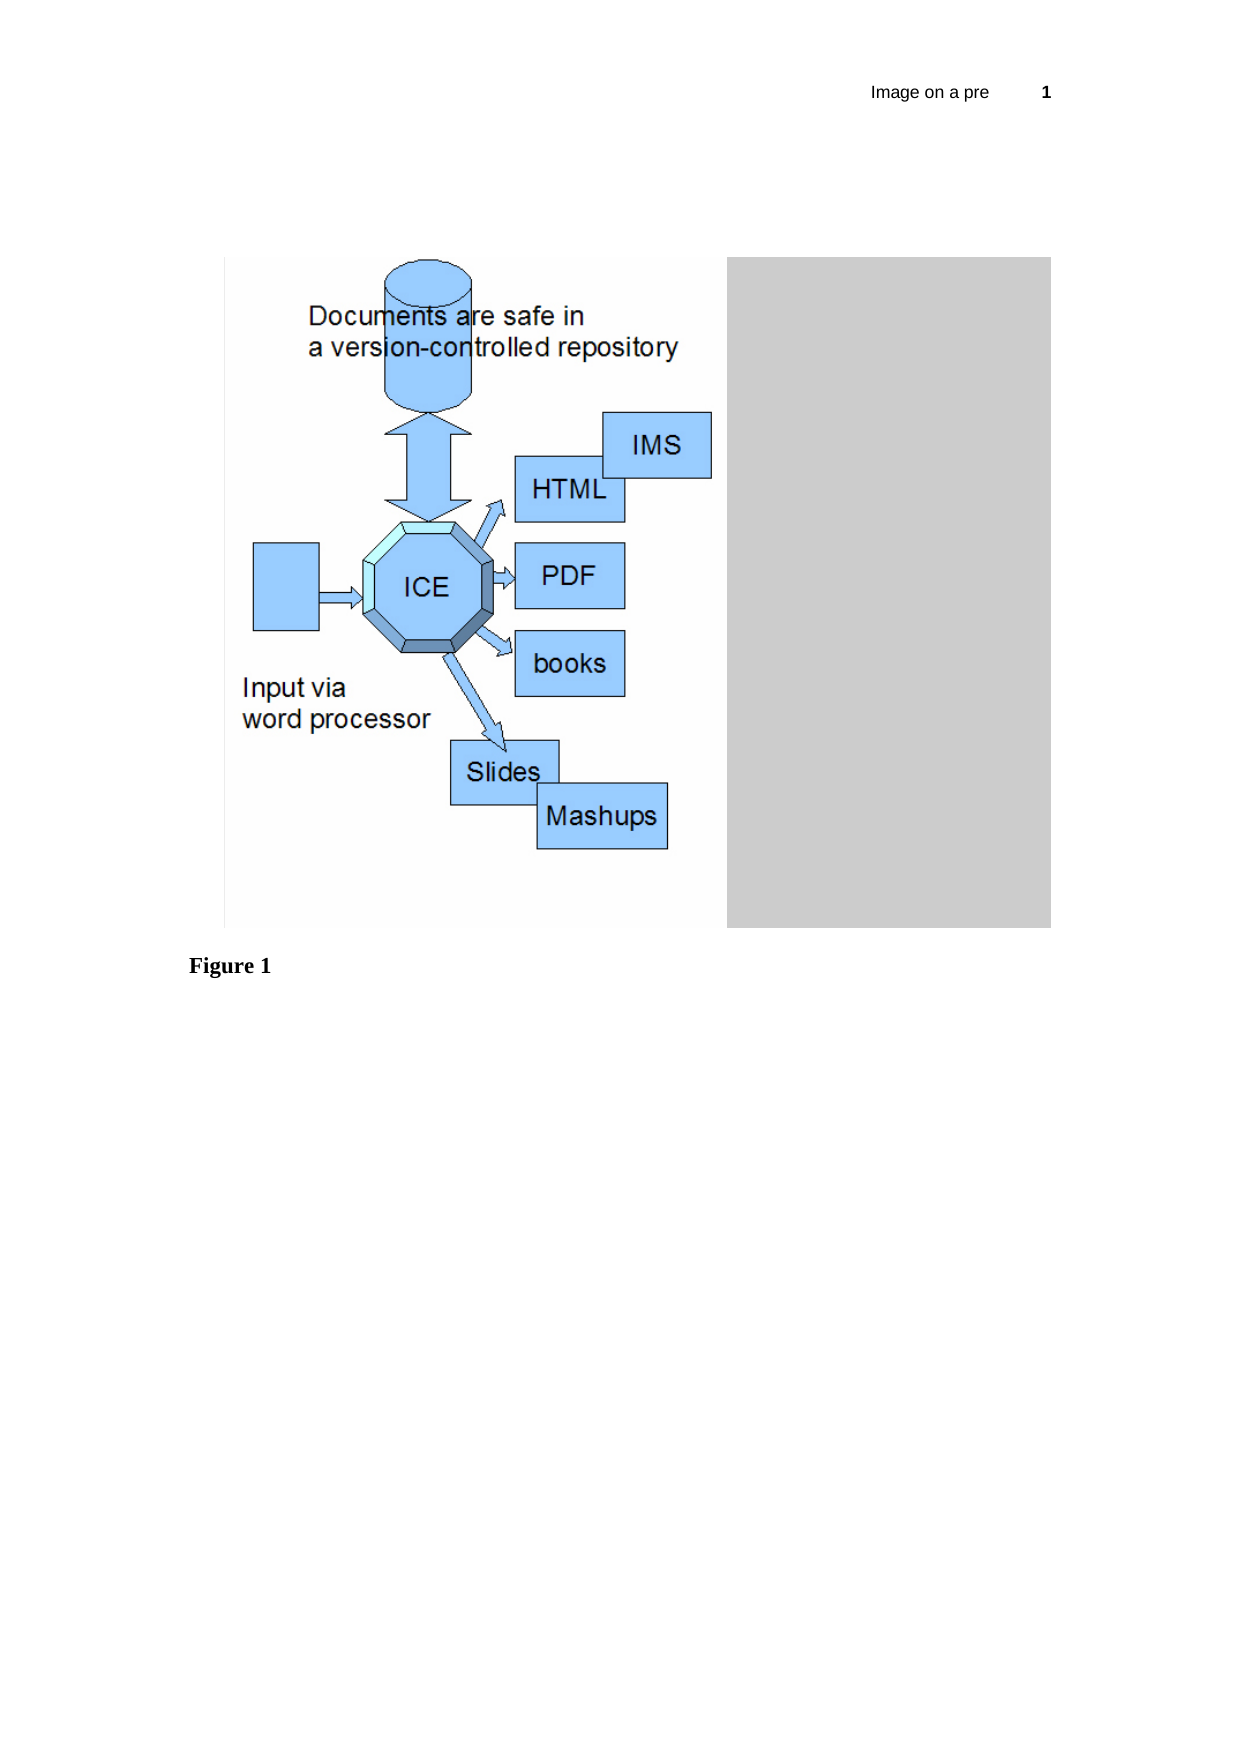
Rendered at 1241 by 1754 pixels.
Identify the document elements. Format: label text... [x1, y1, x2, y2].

text Figure 1 [189, 952, 1051, 978]
picture [224, 257, 727, 928]
